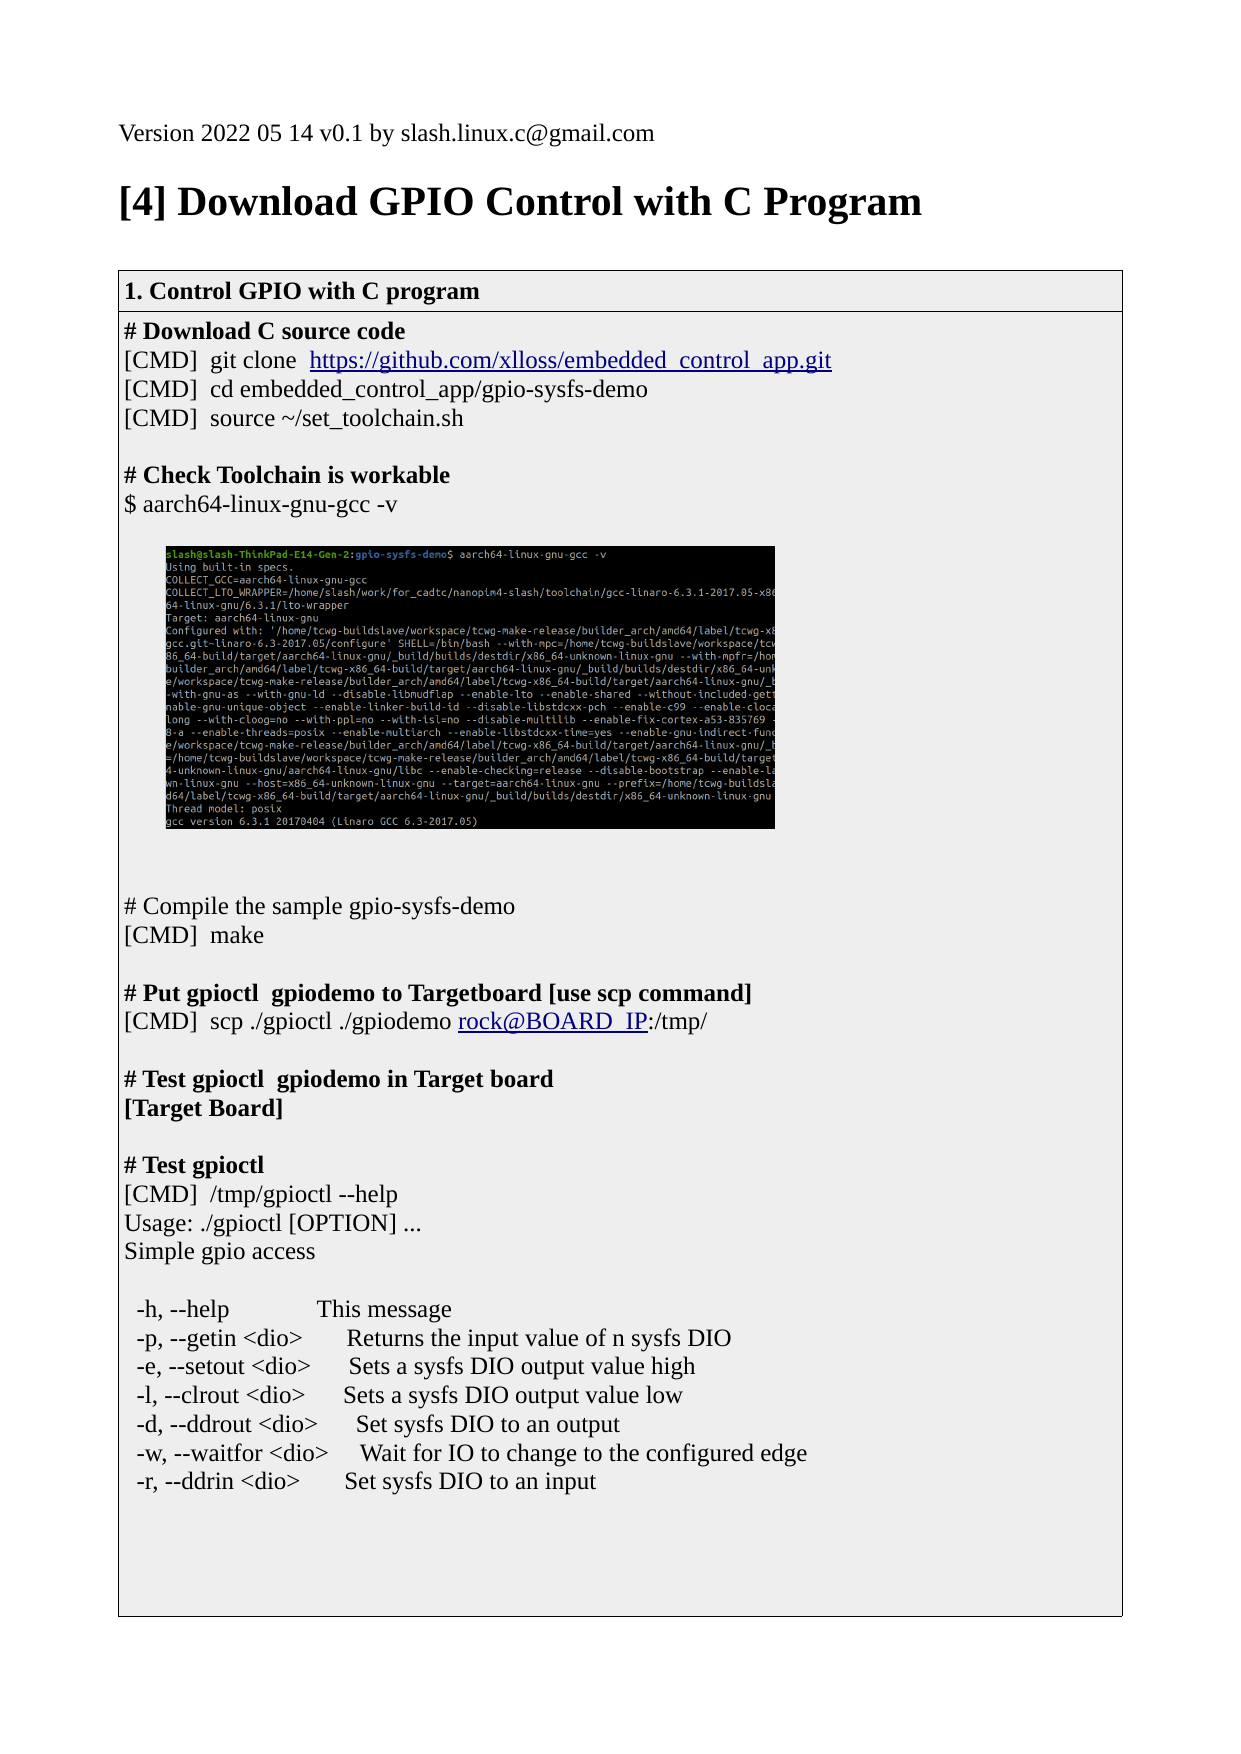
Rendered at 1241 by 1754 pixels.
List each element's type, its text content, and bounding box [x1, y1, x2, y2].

subtitle [4] Download GPIO Control with C Program [118, 176, 1122, 258]
table_header 1. Control GPIO with C program [119, 271, 1122, 311]
table_cell # Download C source code [CMD] git clone https://github.com/xlloss/embedded_control_app.git [CMD] cd embedded_control_app/gpio-sysfs-demo [CMD] source ~/set_toolchain.sh # Check Toolchain is workable $ aarch64-linux-gnu-gcc -v # Compile the sample gpio-sysfs-demo [CMD] make # Put gpioctl gpiodemo to Targetboard [use scp command] [CMD] scp ./gpioctl ./gpiodemo rock@BOARD_IP:/tmp/ # Test gpioctl gpiodemo in Target board [Target Board] # Test gpioctl [CMD] /tmp/gpioctl --help Usage: ./gpioctl [OPTION] ... Simple gpio access -h, --help This message -p, --getin <dio> Returns the input value of n sysfs DIO -e, --setout <dio> Sets a sysfs DIO output value high -l, --clrout <dio> Sets a sysfs DIO output value low -d, --ddrout <dio> Set sysfs DIO to an output -w, --waitfor <dio> Wait for IO to change to the configured edge -r, --ddrin <dio> Set sysfs DIO to an input [119, 312, 1122, 1616]
picture [165, 546, 775, 829]
